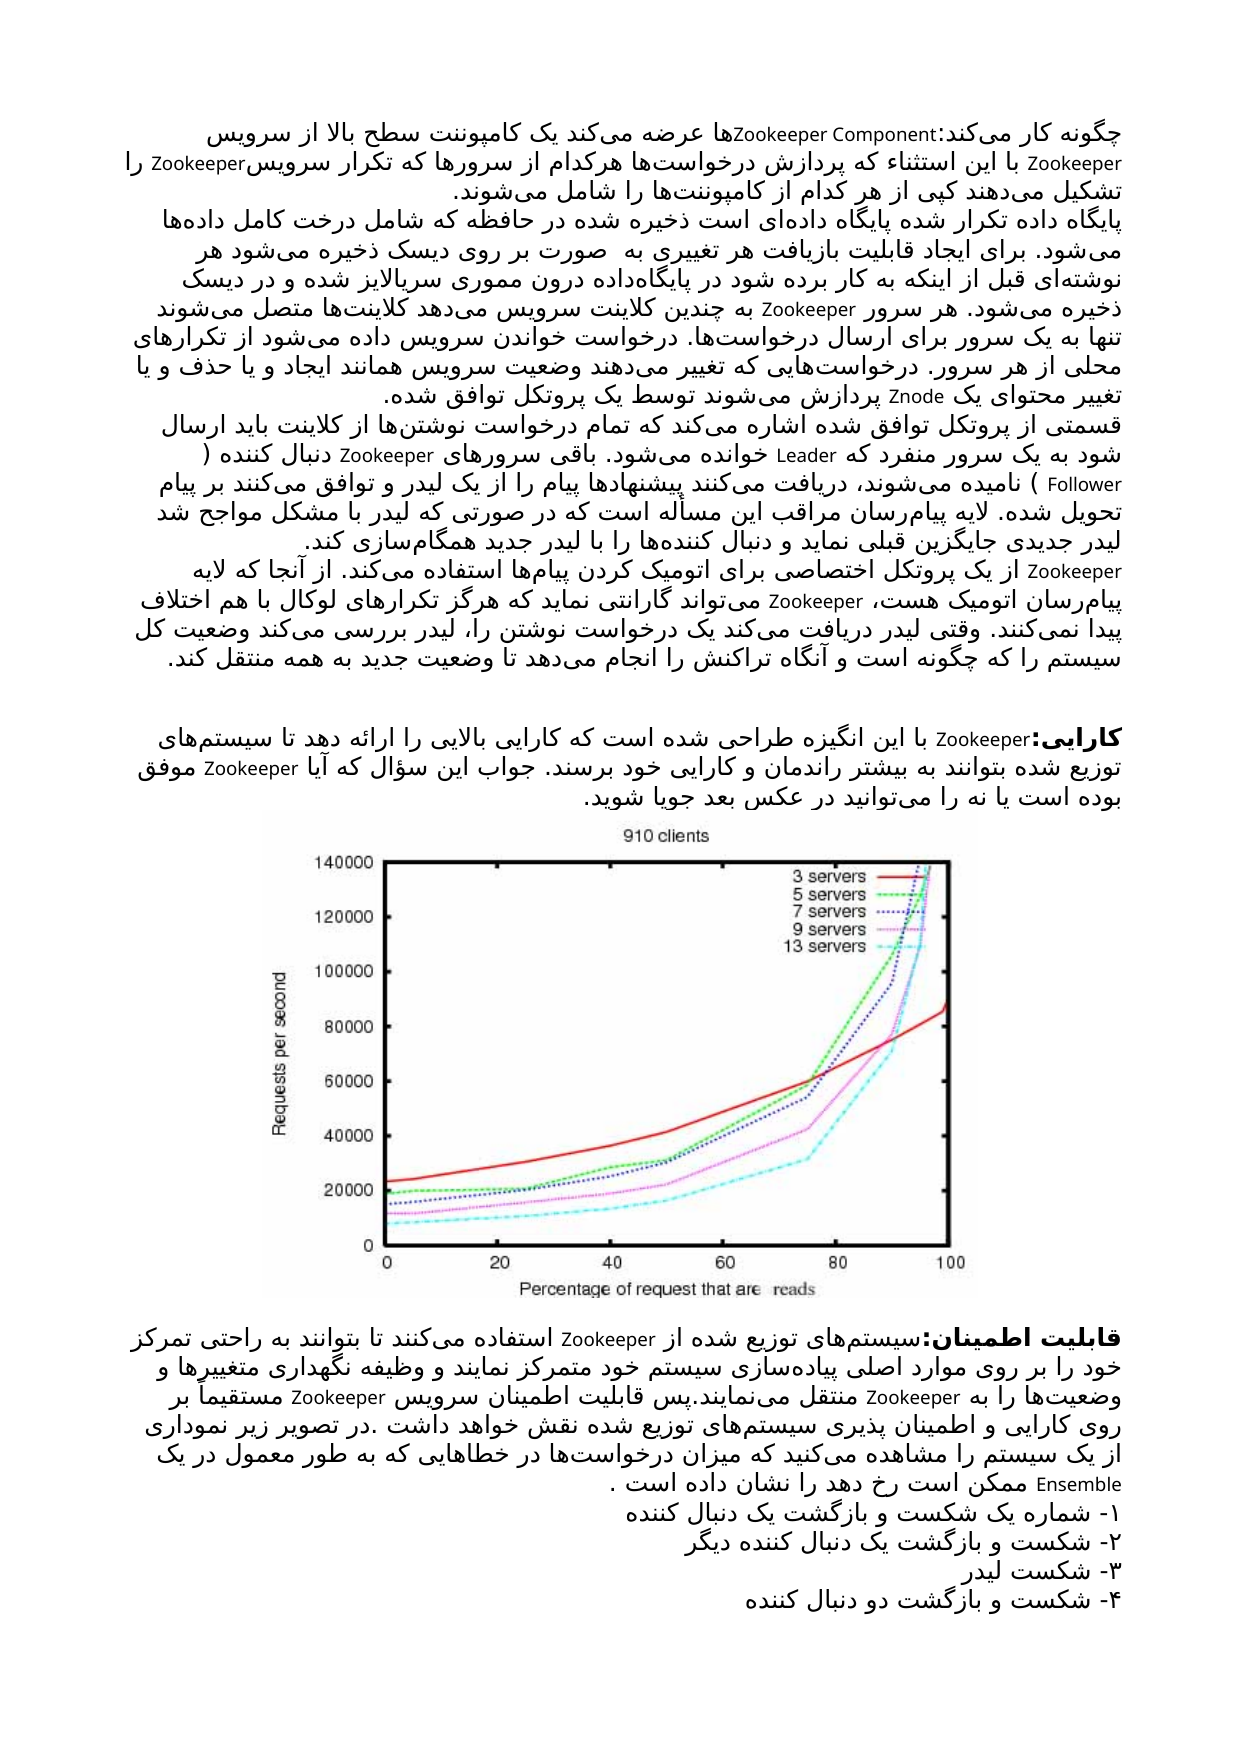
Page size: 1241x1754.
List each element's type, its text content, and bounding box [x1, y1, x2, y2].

text Zookeeper از یک پروتکل اختصاصی برای اتومیک کردن پیام‌ها استفاده می‌کند. از آنجا که لایه پیام‌رسان اتومیک هست، Zookeeper می‌تواند گارانتی نماید که هرگز تکرارهای لوکال با هم اختلاف پیدا نمی‌کنند. وقتی لیدر دریافت می‌کند یک درخواست نوشتن را، لیدر بررسی می‌کند وضعیت کل سیستم را که چگونه است و آنگاه تراکنش را انجام می‌دهد تا وضعیت جدید به همه منتقل کند. [118, 556, 1122, 672]
picture [261, 810, 979, 1298]
text ۱- شماره یک شکست و بازگشت یک دنبال کننده [118, 1498, 1122, 1527]
text ۴- شکست و بازگشت دو دنبال کننده [118, 1585, 1122, 1614]
text چگونه کار می‌کند:Zookeeper Component‌ها عرضه می‌کند یک کامپوننت سطح بالا از سرویس‌ Zookeeper با این استثناء که پردازش درخواست‌ها هرکدام از سرورها که تکرار سرویس‌Zookeeper را تشکیل می‌دهند کپی از هر کدام از کامپوننت‌ها را شامل می‌شوند. [118, 118, 1122, 206]
text ۳- شکست لیدر [118, 1556, 1122, 1585]
text پایگاه داده تکرار شده پایگاه داده‌ای است ذخیره شده در حافظه که شامل درخت کامل داده‌ها می‌شود. برای ایجاد قابلیت بازیافت هر تغییری به صورت بر روی دیسک ذخیره می‌شود هر نوشته‌ای قبل از اینکه به کار برده شود در پایگاه‌داده درون مموری سریالایز شده و در دیسک ذخیره می‌شود. هر سرور Zookeeper به چندین کلاینت سرویس می‌دهد کلاینت‌ها متصل می‌شوند تنها به یک سرور برای ارسال درخواست‌ها. درخواست خواندن سرویس داده می‌شود از تکرارهای محلی از هر سرور. درخواست‌هایی که تغییر می‌دهند وضعیت سرویس‌ همانند ایجاد و یا حذف و یا تغییر محتوای یک Znode پردازش می‌شوند توسط یک پروتکل توافق شده. [118, 206, 1122, 410]
text کارایی:‌Zookeeper با این انگیزه طراحی شده است که کارایی بالایی را ارائه دهد تا سیستم‌های توزیع شده بتوانند به بیشتر راندمان و کارایی خود برسند. جواب این سؤال که آیا Zookeeper موفق بوده است یا نه را می‌توانید در عکس بعد جویا شوید. [118, 723, 1122, 811]
text قسمتی از پروتکل توافق شده اشاره می‌کند که تمام درخواست نوشتن‌ها از کلاینت باید ارسال شود به یک سرور منفرد که Leader خوانده می‌شود. باقی سرورهای Zookeeper دنبال کننده (Follower ) نامیده می‌شوند، دریافت می‌کنند پیشنهادها پیام را از یک لیدر و توافق می‌کنند بر پیام تحویل شده. لایه پیام‌رسان مراقب این مسأله است که در صورتی که لیدر با مشکل مواجح شد لیدر جدیدی جایگزین قبلی نماید و دنبال کننده‌ها را با لیدر جدید همگام‌سازی کند. [118, 410, 1122, 556]
text ۲- شکست و بازگشت یک دنبال کننده دیگر [118, 1527, 1122, 1556]
text قابلیت اطمینان:‌سیستم‌های توزیع شده از Zookeeper استفاده می‌کنند تا بتوانند به راحتی تمرکز خود را بر روی موارد اصلی پیاده‌سازی سیستم خود متمرکز نمایند و وظیفه نگهداری متغییرها و وضعیت‌ها را به Zookeeper منتقل می‌نمایند.پس قابلیت اطمینان سرویس Zookeeper مستقیماً بر روی کارایی و اطمینان‌ پذیری سیستم‌های توزیع شده نقش خواهد داشت .در تصویر زیر نموداری از یک سیستم را مشاهده می‌کنید که میزان درخواست‌ها در خطاهایی که به طور معمول در یک Ensemble ممکن است رخ دهد را نشان داده است . [118, 1323, 1122, 1498]
